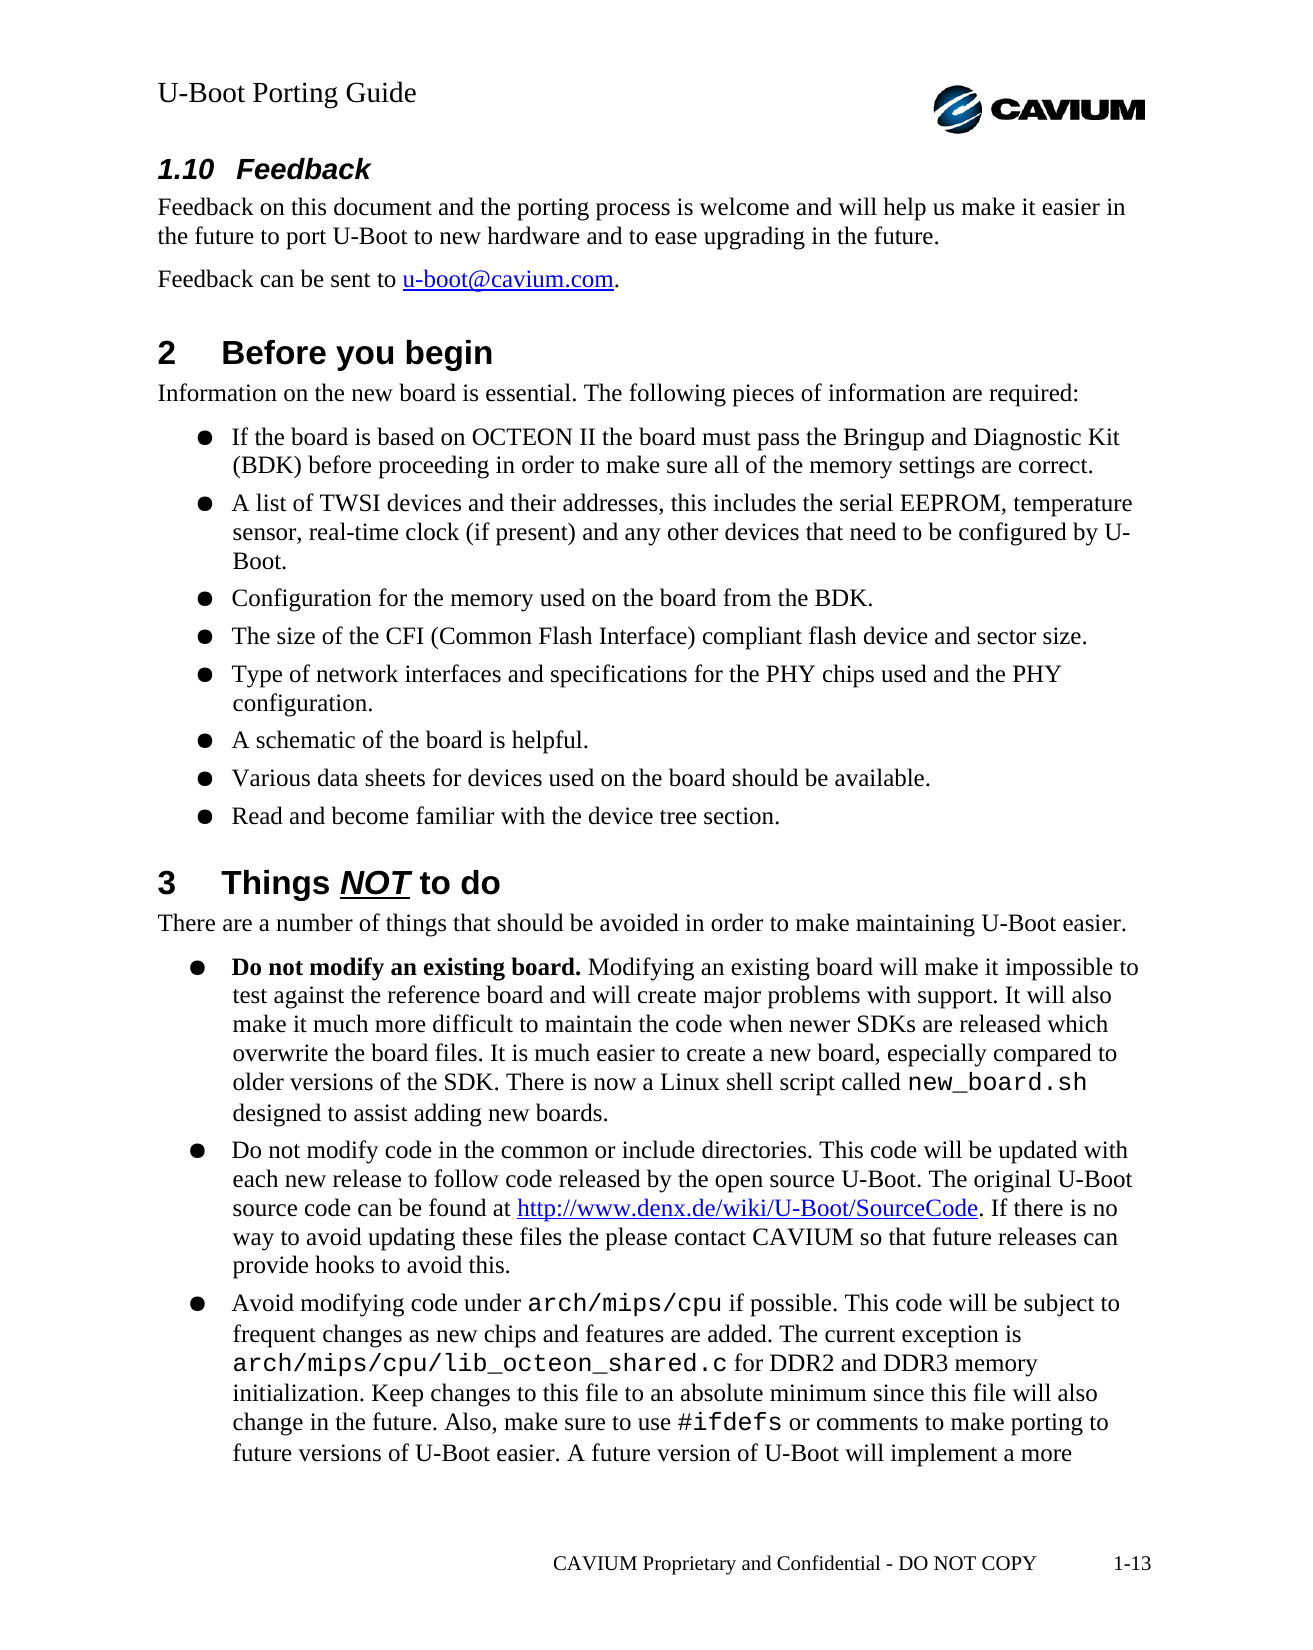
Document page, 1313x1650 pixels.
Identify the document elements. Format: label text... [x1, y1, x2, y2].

list Configuration for the memory used on the board from the BDK. [195, 583, 1155, 612]
subtitle Before you begin [157, 333, 1155, 372]
list Read and become familiar with the device tree section. [195, 801, 1155, 829]
list Type of network interfaces and specifications for the PHY chips used and the PHY configuration. [195, 659, 1155, 716]
list Avoid modifying code under arch/mips/cpu if possible. This code will be subject to frequent changes as new chips and features are added. The current exception is arch/mips/cpu/lib_octeon_shared.c for DDR2 and DDR3 memory initialization. Keep changes to this file to an absolute minimum since this file will also change in the future. Also, make sure to use #ifdefs or comments to make porting to future versions of U-Boot easier. A future version of U-Boot will implement a more [187, 1288, 1155, 1467]
text Information on the new board is essential. The following pieces of information are required: [157, 378, 1155, 407]
list A list of TWSI devices and their addresses, this includes the serial EEPROM, temperature sensor, real-time clock (if present) and any other devices that need to be configured by U-Boot. [195, 488, 1155, 574]
picture [925, 75, 1155, 146]
list The size of the CFI (Common Flash Interface) compliant flash device and sector size. [195, 621, 1155, 650]
text Feedback on this document and the porting process is welcome and will help us make it easier in the future to port U-Boot to new hardware and to ease upgrading in the future. [157, 192, 1155, 249]
text Feedback can be sent to u-boot@cavium.com. [157, 264, 1155, 293]
subtitle Feedback [157, 152, 1155, 186]
text There are a number of things that should be avoided in order to make maintaining U-Boot easier. [157, 908, 1155, 937]
list A schematic of the board is helpful. [195, 725, 1155, 754]
list Do not modify code in the common or include directories. This code will be updated with each new release to follow code released by the open source U-Boot. The original U-Boot source code can be found at http://www.denx.de/wiki/U-Boot/SourceCode. If there is no way to avoid updating these files the please contact CAVIUM so that future releases can provide hooks to avoid this. [187, 1135, 1155, 1279]
subtitle Things NOT to do [157, 863, 1155, 902]
list Various data sheets for devices used on the board should be available. [195, 763, 1155, 792]
list If the board is based on OCTEON II the board must pass the Bringup and Diagnostic Kit (BDK) before proceeding in order to make sure all of the memory settings are correct. [195, 422, 1155, 479]
list Do not modify an existing board. Modifying an existing board will make it impossible to test against the reference board and will create major problems with support. It will also make it much more difficult to maintain the code when newer SDKs are released which overwrite the board files. It is much easier to create a new board, especially compared to older versions of the SDK. There is now a Linux shell script called new_board.sh designed to assist adding new boards. [187, 952, 1155, 1126]
